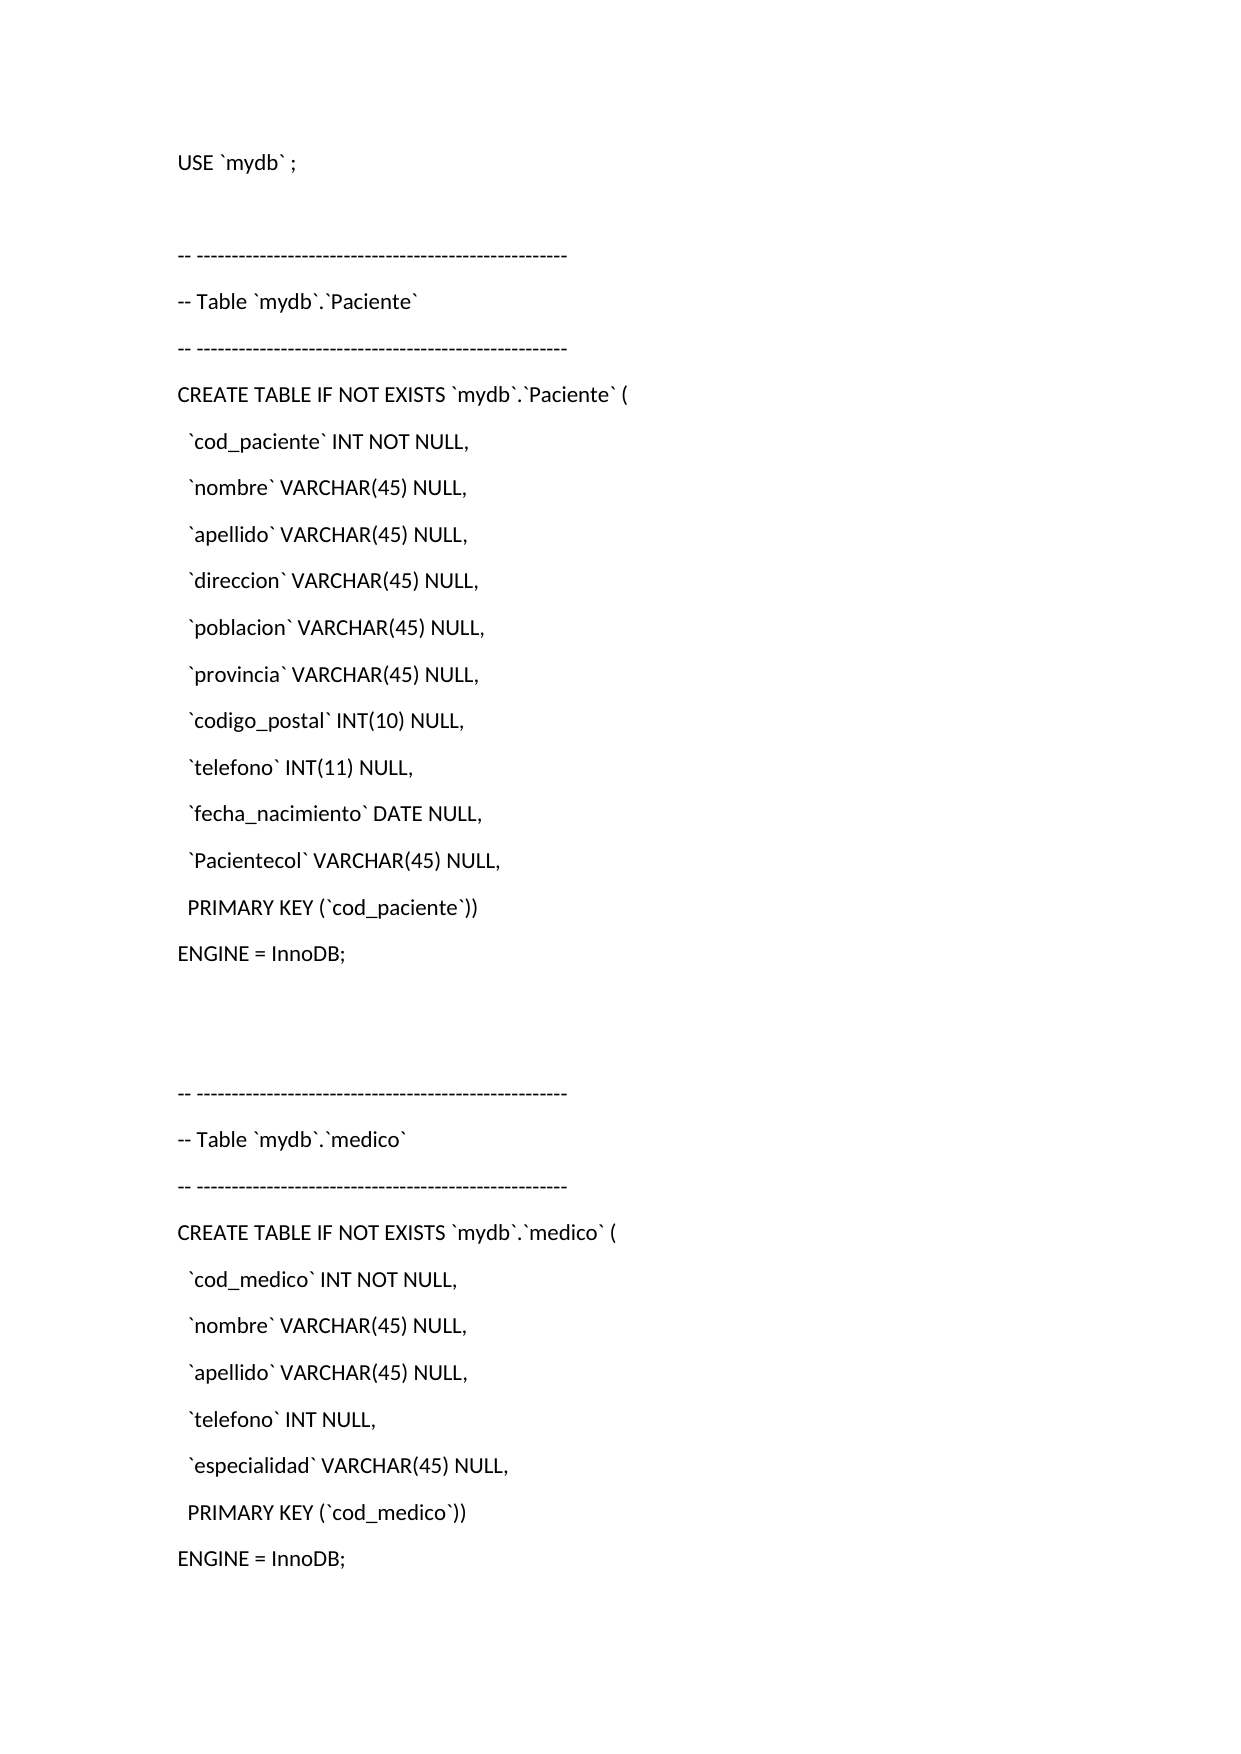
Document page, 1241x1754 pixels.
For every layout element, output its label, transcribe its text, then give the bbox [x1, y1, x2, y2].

text `especialidad` VARCHAR(45) NULL, [177, 1451, 1063, 1479]
text ENGINE = InnoDB; [177, 939, 1063, 967]
text `poblacion` VARCHAR(45) NULL, [177, 613, 1063, 641]
text `nombre` VARCHAR(45) NULL, [177, 1312, 1063, 1340]
text `apellido` VARCHAR(45) NULL, [177, 520, 1063, 548]
text `nombre` VARCHAR(45) NULL, [177, 473, 1063, 502]
text -- ----------------------------------------------------- [177, 241, 1063, 269]
text `cod_medico` INT NOT NULL, [177, 1265, 1063, 1293]
text `telefono` INT NULL, [177, 1405, 1063, 1433]
text -- Table `mydb`.`Paciente` [177, 287, 1063, 315]
text `fecha_nacimiento` DATE NULL, [177, 799, 1063, 827]
text -- Table `mydb`.`medico` [177, 1125, 1063, 1153]
text CREATE TABLE IF NOT EXISTS `mydb`.`medico` ( [177, 1218, 1063, 1247]
text -- ----------------------------------------------------- [177, 334, 1063, 362]
text -- ----------------------------------------------------- [177, 1079, 1063, 1107]
text `apellido` VARCHAR(45) NULL, [177, 1358, 1063, 1386]
text PRIMARY KEY (`cod_medico`)) [177, 1498, 1063, 1526]
text PRIMARY KEY (`cod_paciente`)) [177, 893, 1063, 921]
text `direccion` VARCHAR(45) NULL, [177, 567, 1063, 595]
text ENGINE = InnoDB; [177, 1544, 1063, 1572]
text `telefono` INT(11) NULL, [177, 753, 1063, 781]
text CREATE TABLE IF NOT EXISTS `mydb`.`Paciente` ( [177, 380, 1063, 408]
text `cod_paciente` INT NOT NULL, [177, 427, 1063, 455]
text USE `mydb` ; [177, 148, 1063, 176]
text -- ----------------------------------------------------- [177, 1172, 1063, 1200]
text `Pacientecol` VARCHAR(45) NULL, [177, 846, 1063, 874]
text `provincia` VARCHAR(45) NULL, [177, 660, 1063, 688]
text `codigo_postal` INT(10) NULL, [177, 706, 1063, 734]
